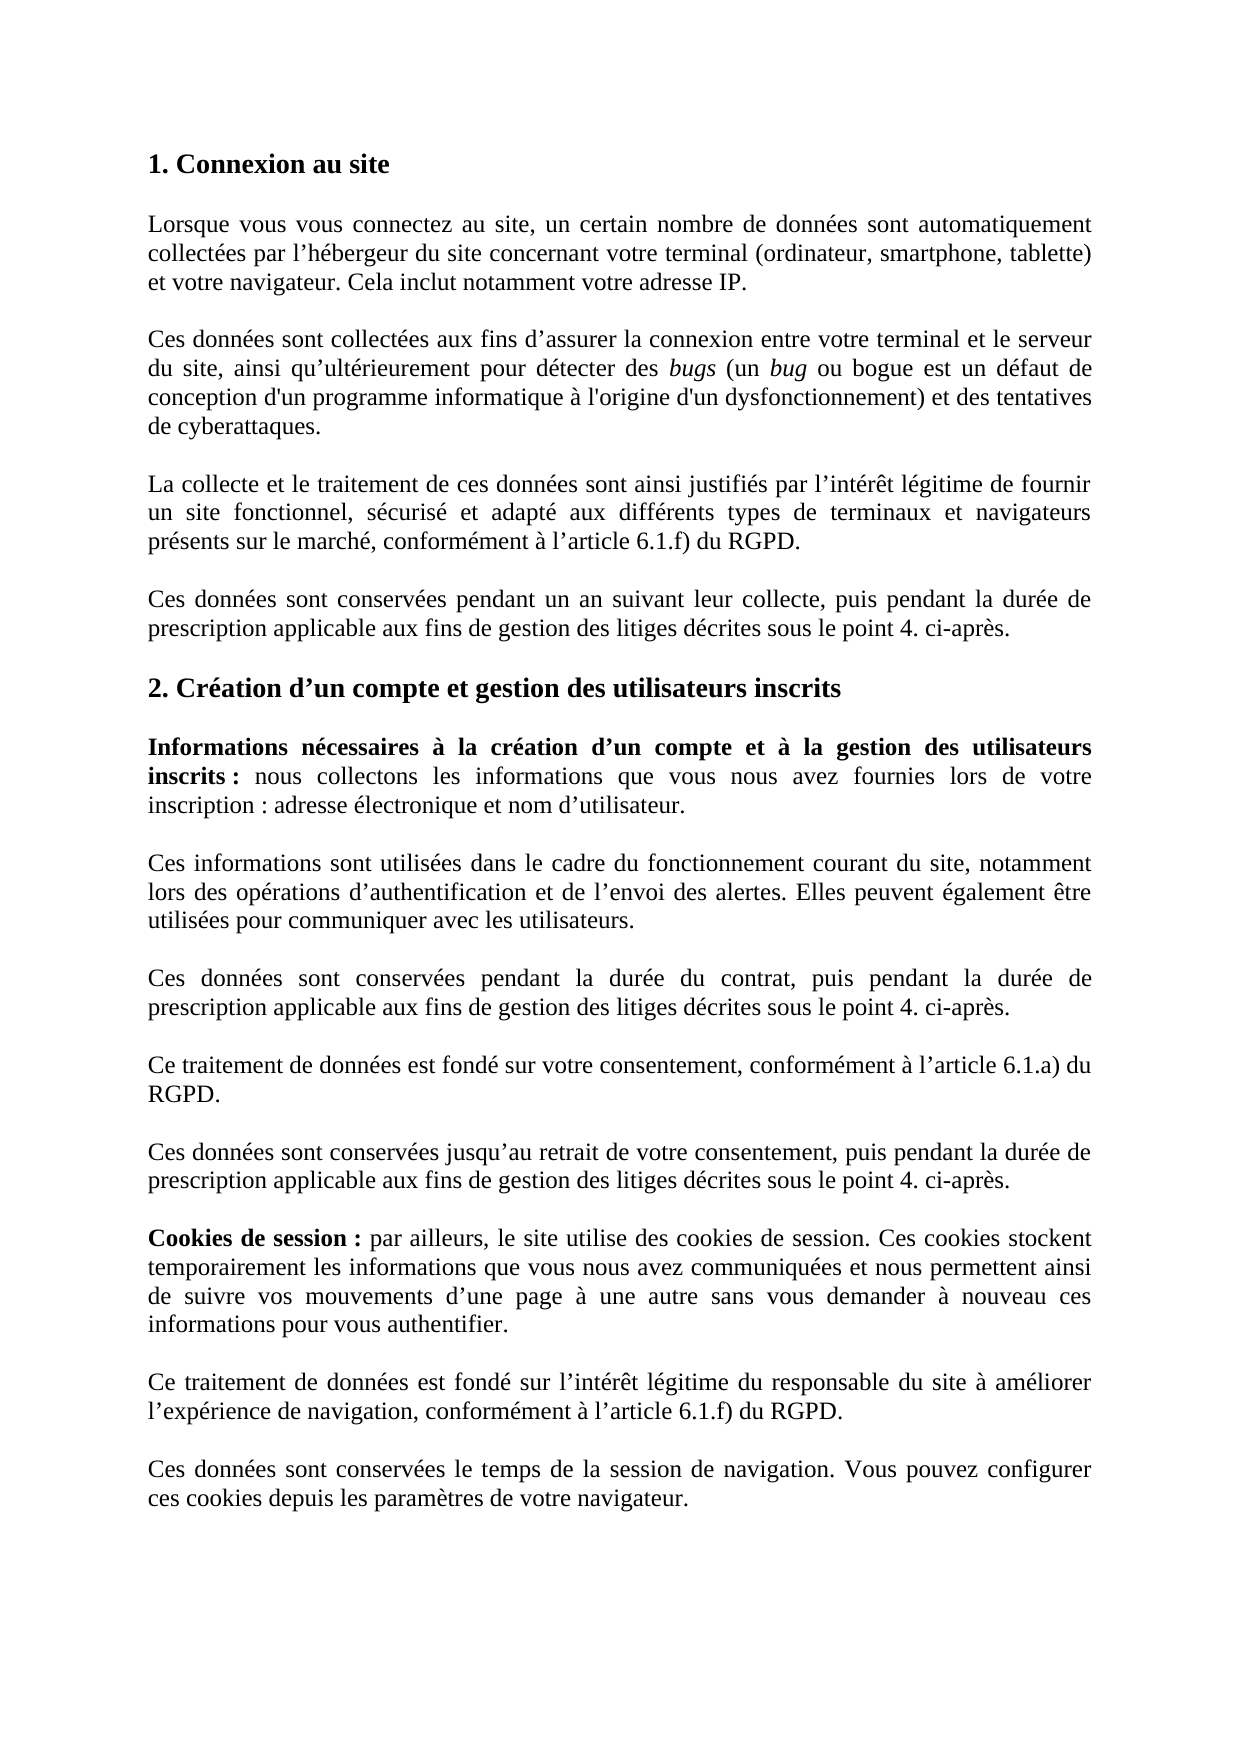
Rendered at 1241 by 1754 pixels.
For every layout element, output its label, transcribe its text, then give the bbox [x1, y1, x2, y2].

text Informations nécessaires à la création d’un compte et à la gestion des utilisateurs inscrits : nous collectons les informations que vous nous avez fournies lors de votre inscription : adresse électronique et nom d’utilisateur. [148, 732, 1093, 819]
text Ces données sont conservées jusqu’au retrait de votre consentement, puis pendant la durée de prescription applicable aux fins de gestion des litiges décrites sous le point 4. ci-après. [148, 1137, 1093, 1194]
text Lorsque vous vous connectez au site, un certain nombre de données sont automatiquement collectées par l’hébergeur du site concernant votre terminal (ordinateur, smartphone, tablette) et votre navigateur. Cela inclut notamment votre adresse IP. [148, 209, 1093, 295]
text Cookies de session : par ailleurs, le site utilise des cookies de session. Ces cookies stockent temporairement les informations que vous nous avez communiquées et nous permettent ainsi de suivre vos mouvements d’une page à une autre sans vous demander à nouveau ces informations pour vous authentifier. [148, 1223, 1093, 1338]
subtitle 2. Création d’un compte et gestion des utilisateurs inscrits [148, 671, 1093, 703]
text Ces informations sont utilisées dans le cadre du fonctionnement courant du site, notamment lors des opérations d’authentification et de l’envoi des alertes. Elles peuvent également être utilisées pour communiquer avec les utilisateurs. [148, 848, 1093, 934]
text Ces données sont collectées aux fins d’assurer la connexion entre votre terminal et le serveur du site, ainsi qu’ultérieurement pour détecter des bugs (un bug ou bogue est un défaut de conception d'un programme informatique à l'origine d'un dysfonctionnement) et des tentatives de cyberattaques. [148, 324, 1093, 439]
text Ces données sont conservées pendant la durée du contrat, puis pendant la durée de prescription applicable aux fins de gestion des litiges décrites sous le point 4. ci-après. [148, 963, 1093, 1021]
text La collecte et le traitement de ces données sont ainsi justifiés par l’intérêt légitime de fournir un site fonctionnel, sécurisé et adapté aux différents types de terminaux et navigateurs présents sur le marché, conformément à l’article 6.1.f) du RGPD. [148, 469, 1093, 555]
text Ces données sont conservées pendant un an suivant leur collecte, puis pendant la durée de prescription applicable aux fins de gestion des litiges décrites sous le point 4. ci-après. [148, 584, 1093, 642]
text Ces données sont conservées le temps de la session de navigation. Vous pouvez configurer ces cookies depuis les paramètres de votre navigateur. [148, 1454, 1093, 1512]
subtitle 1. Connexion au site [148, 148, 1093, 180]
text Ce traitement de données est fondé sur votre consentement, conformément à l’article 6.1.a) du RGPD. [148, 1050, 1093, 1107]
text Ce traitement de données est fondé sur l’intérêt légitime du responsable du site à améliorer l’expérience de navigation, conformément à l’article 6.1.f) du RGPD. [148, 1367, 1093, 1425]
